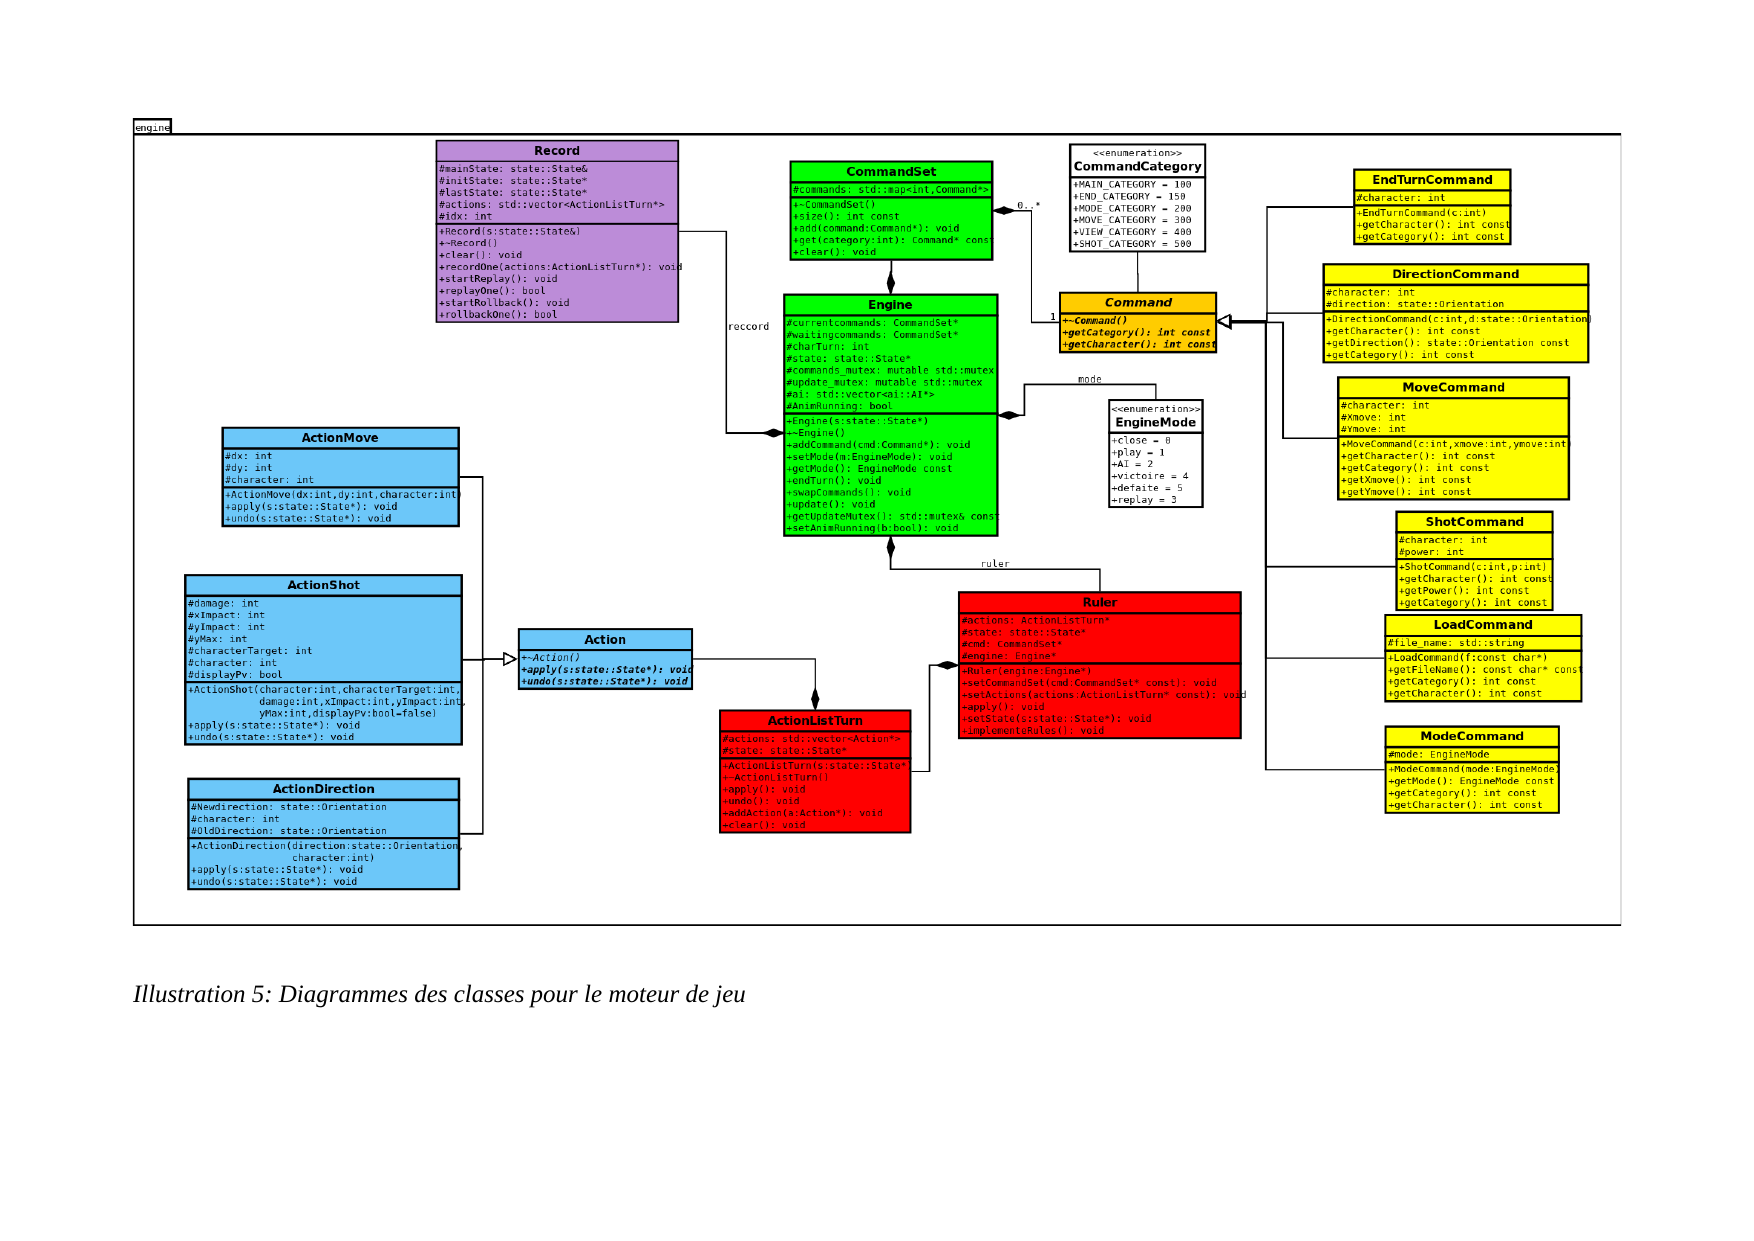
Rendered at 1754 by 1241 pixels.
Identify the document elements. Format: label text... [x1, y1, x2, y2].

picture [132, 118, 1622, 926]
text Illustration 5: Diagrammes des classes pour le moteur de jeu [133, 979, 1621, 1008]
